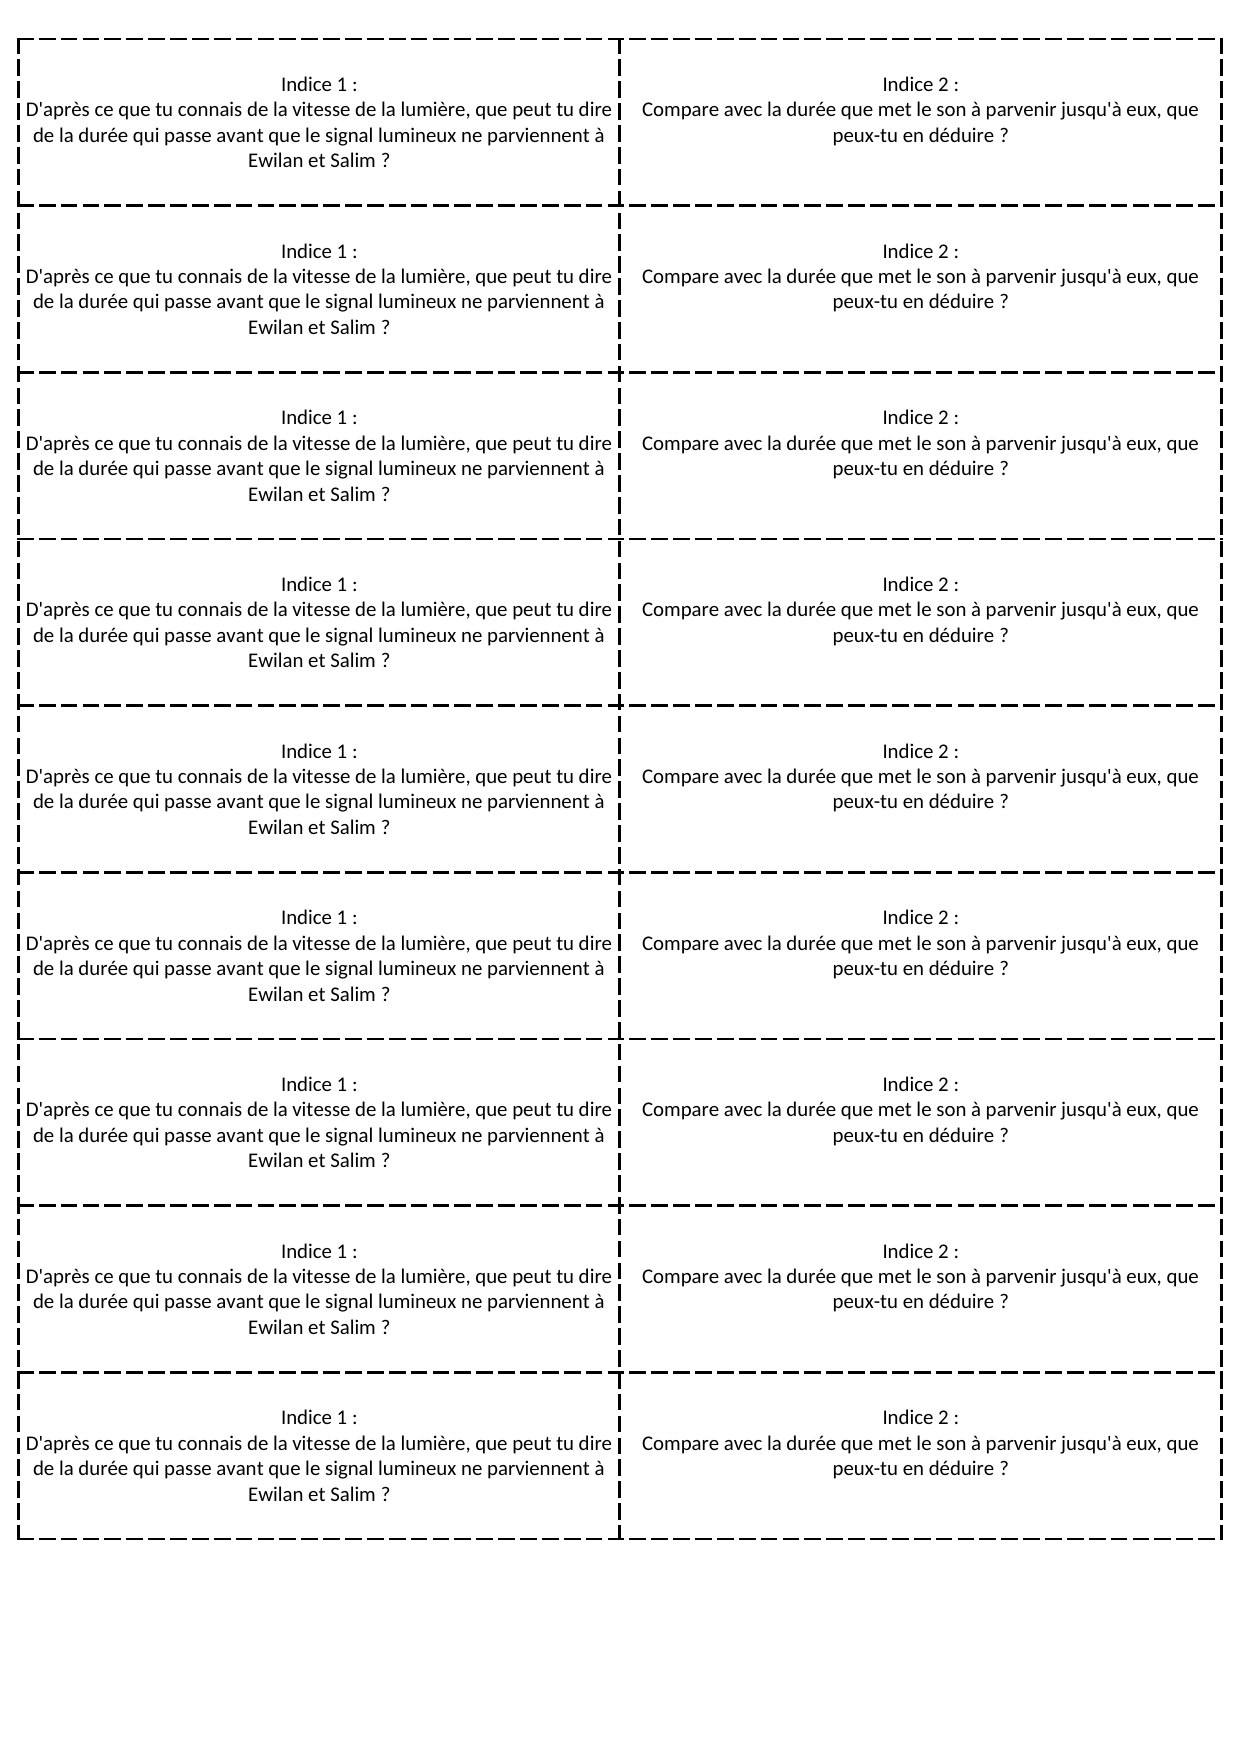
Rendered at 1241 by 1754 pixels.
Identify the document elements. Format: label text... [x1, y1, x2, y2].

table_cell Indice 2 : Compare avec la durée que met le son à parvenir jusqu'à eux, que peux-tu en déduire ? [620, 1371, 1221, 1537]
table_cell Indice 2 : Compare avec la durée que met le son à parvenir jusqu'à eux, que peux-tu en déduire ? [620, 704, 1221, 871]
table_cell Indice 1 : D'après ce que tu connais de la vitesse de la lumière, que peut tu dire de la durée qui passe avant que le signal lumineux ne parviennent à Ewilan et Salim ? [18, 1204, 620, 1371]
table_cell Indice 2 : Compare avec la durée que met le son à parvenir jusqu'à eux, que peux-tu en déduire ? [620, 871, 1221, 1037]
table_cell Indice 2 : Compare avec la durée que met le son à parvenir jusqu'à eux, que peux-tu en déduire ? [620, 204, 1221, 371]
table_cell Indice 2 : Compare avec la durée que met le son à parvenir jusqu'à eux, que peux-tu en déduire ? [620, 1038, 1221, 1204]
table_header Indice 2 : Compare avec la durée que met le son à parvenir jusqu'à eux, que peux-tu en déduire ? [620, 38, 1221, 204]
table_cell Indice 1 : D'après ce que tu connais de la vitesse de la lumière, que peut tu dire de la durée qui passe avant que le signal lumineux ne parviennent à Ewilan et Salim ? [18, 204, 620, 371]
table_cell Indice 1 : D'après ce que tu connais de la vitesse de la lumière, que peut tu dire de la durée qui passe avant que le signal lumineux ne parviennent à Ewilan et Salim ? [18, 871, 620, 1037]
table_cell Indice 2 : Compare avec la durée que met le son à parvenir jusqu'à eux, que peux-tu en déduire ? [620, 538, 1221, 704]
table_cell Indice 1 : D'après ce que tu connais de la vitesse de la lumière, que peut tu dire de la durée qui passe avant que le signal lumineux ne parviennent à Ewilan et Salim ? [18, 1371, 620, 1537]
table_cell Indice 2 : Compare avec la durée que met le son à parvenir jusqu'à eux, que peux-tu en déduire ? [620, 371, 1221, 537]
table_cell Indice 2 : Compare avec la durée que met le son à parvenir jusqu'à eux, que peux-tu en déduire ? [620, 1204, 1221, 1371]
table_cell Indice 1 : D'après ce que tu connais de la vitesse de la lumière, que peut tu dire de la durée qui passe avant que le signal lumineux ne parviennent à Ewilan et Salim ? [18, 538, 620, 704]
table_cell Indice 1 : D'après ce que tu connais de la vitesse de la lumière, que peut tu dire de la durée qui passe avant que le signal lumineux ne parviennent à Ewilan et Salim ? [18, 371, 620, 537]
table_header Indice 1 : D'après ce que tu connais de la vitesse de la lumière, que peut tu dire de la durée qui passe avant que le signal lumineux ne parviennent à Ewilan et Salim ? [18, 38, 620, 204]
table_cell Indice 1 : D'après ce que tu connais de la vitesse de la lumière, que peut tu dire de la durée qui passe avant que le signal lumineux ne parviennent à Ewilan et Salim ? [18, 704, 620, 871]
table_cell Indice 1 : D'après ce que tu connais de la vitesse de la lumière, que peut tu dire de la durée qui passe avant que le signal lumineux ne parviennent à Ewilan et Salim ? [18, 1038, 620, 1204]
